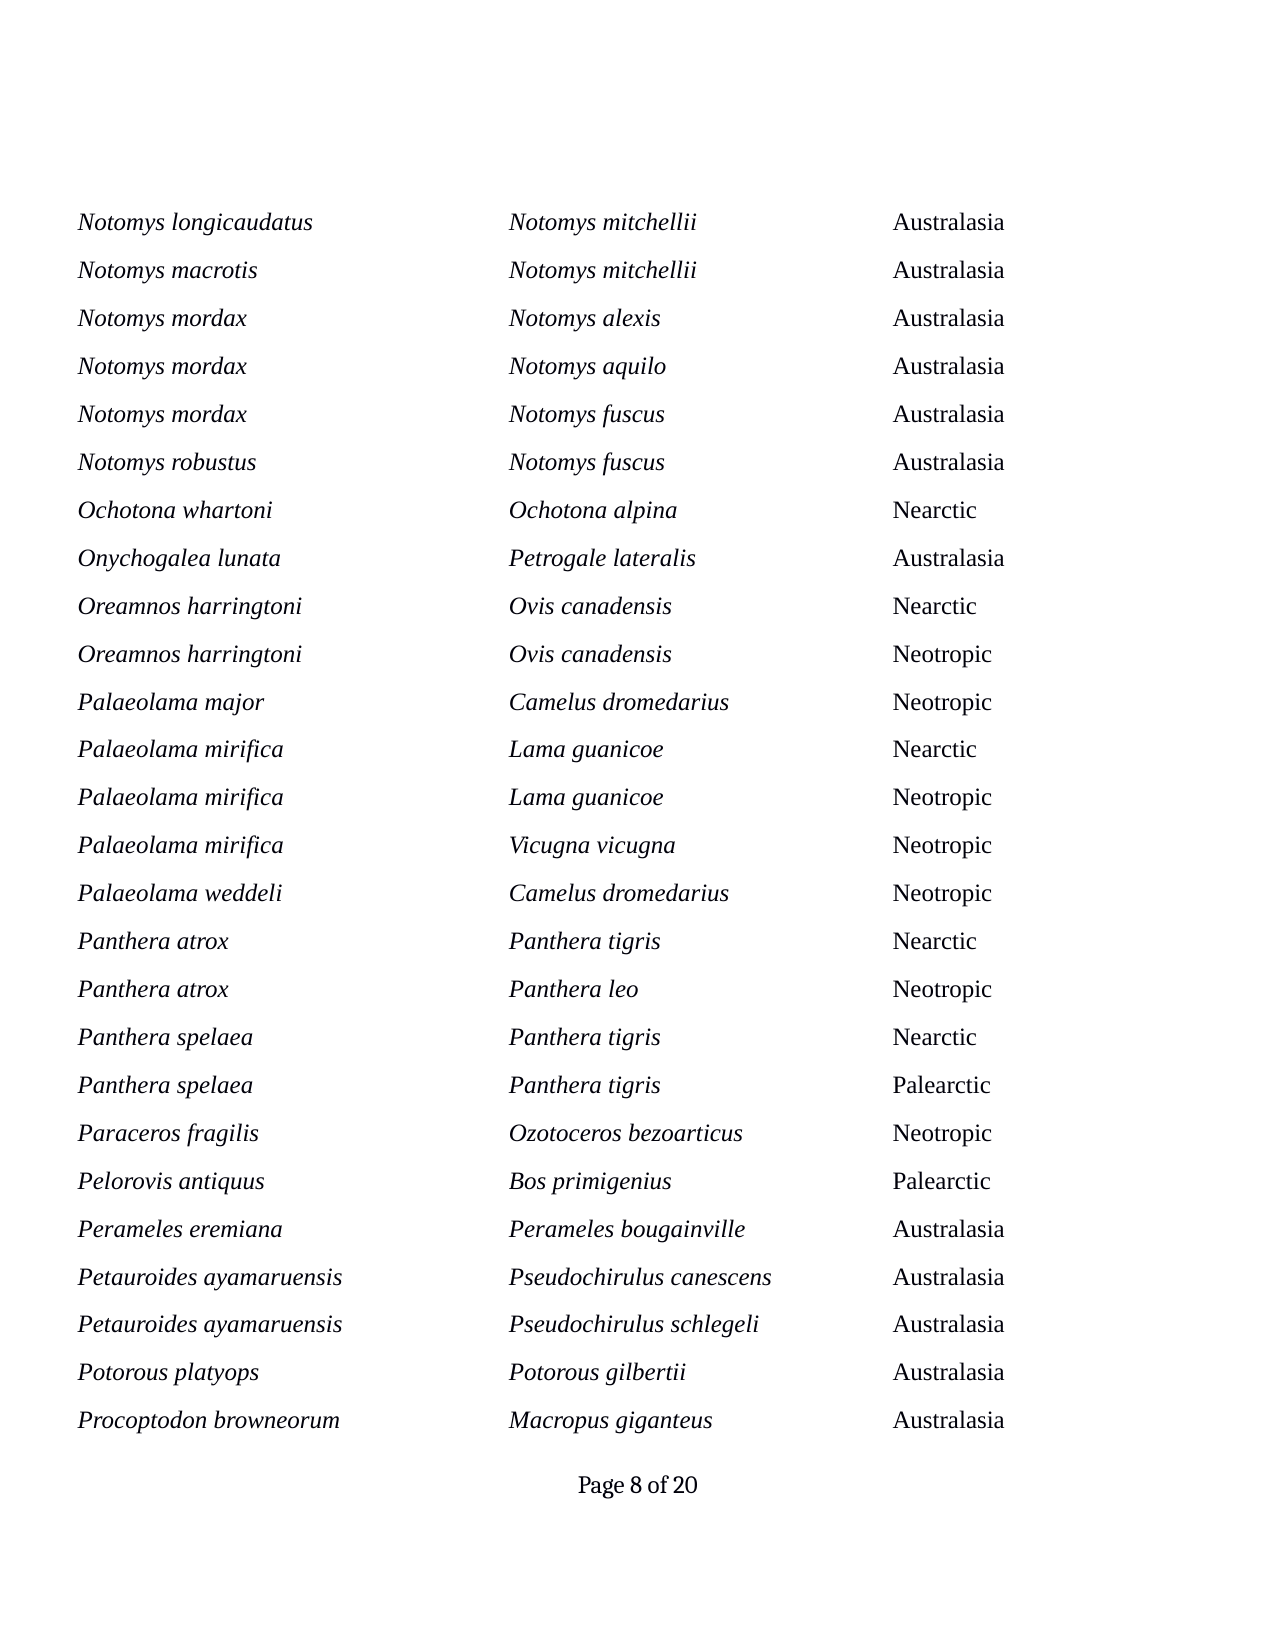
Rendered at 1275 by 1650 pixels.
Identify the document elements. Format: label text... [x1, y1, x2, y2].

table_cell Neotropic [881, 629, 1218, 677]
table_cell Potorous gilbertii [498, 1348, 881, 1396]
table_cell Palaeolama weddeli [66, 869, 497, 917]
table_cell Ovis canadensis [498, 581, 881, 629]
table_cell Australasia [881, 533, 1218, 581]
table_cell Neotropic [881, 965, 1218, 1012]
table_cell Notomys mordax [66, 390, 497, 437]
table_cell Oreamnos harringtoni [66, 581, 497, 629]
table_cell Nearctic [881, 917, 1218, 964]
table_cell Panthera tigris [498, 917, 881, 964]
table_cell Nearctic [881, 485, 1218, 533]
table_cell Notomys longicaudatus [66, 198, 497, 246]
table_cell Palaeolama mirifica [66, 821, 497, 869]
table_cell Ozotoceros bezoarticus [498, 1108, 881, 1156]
table_cell Panthera spelaea [66, 1060, 497, 1108]
table_cell Neotropic [881, 773, 1218, 821]
table_cell Nearctic [881, 725, 1218, 773]
table_cell Potorous platyops [66, 1348, 497, 1396]
table_cell Notomys fuscus [498, 438, 881, 485]
table_cell Neotropic [881, 821, 1218, 869]
table_cell Petauroides ayamaruensis [66, 1252, 497, 1300]
table_cell Australasia [881, 342, 1218, 389]
table_cell Pseudochirulus schlegeli [498, 1300, 881, 1348]
table_cell Palaeolama mirifica [66, 725, 497, 773]
table_cell Oreamnos harringtoni [66, 629, 497, 677]
table_cell Notomys robustus [66, 438, 497, 485]
table_cell Procoptodon browneorum [66, 1396, 497, 1440]
table_cell Palaeolama mirifica [66, 773, 497, 821]
table_cell Nearctic [881, 581, 1218, 629]
table_cell Camelus dromedarius [498, 677, 881, 725]
table_cell Ochotona alpina [498, 485, 881, 533]
table_cell Notomys mitchellii [498, 198, 881, 246]
table_cell Bos primigenius [498, 1156, 881, 1204]
table_cell Macropus giganteus [498, 1396, 881, 1440]
table_cell Australasia [881, 1300, 1218, 1348]
table_cell Paraceros fragilis [66, 1108, 497, 1156]
table_cell Pelorovis antiquus [66, 1156, 497, 1204]
table_cell [881, 150, 1218, 198]
table_cell Neotropic [881, 677, 1218, 725]
table_cell Australasia [881, 1252, 1218, 1300]
table_cell Vicugna vicugna [498, 821, 881, 869]
table_cell Notomys mordax [66, 342, 497, 389]
table_cell Neotropic [881, 869, 1218, 917]
table_cell Notomys mordax [66, 294, 497, 342]
table_cell Lama guanicoe [498, 773, 881, 821]
table_cell Panthera tigris [498, 1013, 881, 1060]
table_cell Panthera spelaea [66, 1013, 497, 1060]
table_cell Onychogalea lunata [66, 533, 497, 581]
table_cell Palearctic [881, 1060, 1218, 1108]
table_cell Pseudochirulus canescens [498, 1252, 881, 1300]
table_cell Palaeolama major [66, 677, 497, 725]
table_cell Australasia [881, 1204, 1218, 1252]
table_cell Australasia [881, 198, 1218, 246]
table_cell Australasia [881, 294, 1218, 342]
table_cell Notomys macrotis [66, 246, 497, 294]
table_cell Notomys alexis [498, 294, 881, 342]
table_cell Australasia [881, 1348, 1218, 1396]
table_cell Australasia [881, 390, 1218, 437]
table_cell Notomys fuscus [498, 390, 881, 437]
table_cell [498, 150, 881, 198]
table_cell Panthera tigris [498, 1060, 881, 1108]
table_cell Ovis canadensis [498, 629, 881, 677]
table_cell Neotropic [881, 1108, 1218, 1156]
table_cell Australasia [881, 246, 1218, 294]
table_cell Ochotona whartoni [66, 485, 497, 533]
table_cell Petrogale lateralis [498, 533, 881, 581]
table_cell Petauroides ayamaruensis [66, 1300, 497, 1348]
table_cell Lama guanicoe [498, 725, 881, 773]
table_cell Notomys aquilo [498, 342, 881, 389]
table_cell Panthera atrox [66, 965, 497, 1012]
table_cell Perameles bougainville [498, 1204, 881, 1252]
table_cell Perameles eremiana [66, 1204, 497, 1252]
table_cell Australasia [881, 1396, 1218, 1440]
table_cell Panthera atrox [66, 917, 497, 964]
table_cell Notomys mitchellii [498, 246, 881, 294]
table_cell Palearctic [881, 1156, 1218, 1204]
table_cell Camelus dromedarius [498, 869, 881, 917]
table_cell Nearctic [881, 1013, 1218, 1060]
table_cell Panthera leo [498, 965, 881, 1012]
table_cell [66, 150, 497, 198]
table_cell Australasia [881, 438, 1218, 485]
